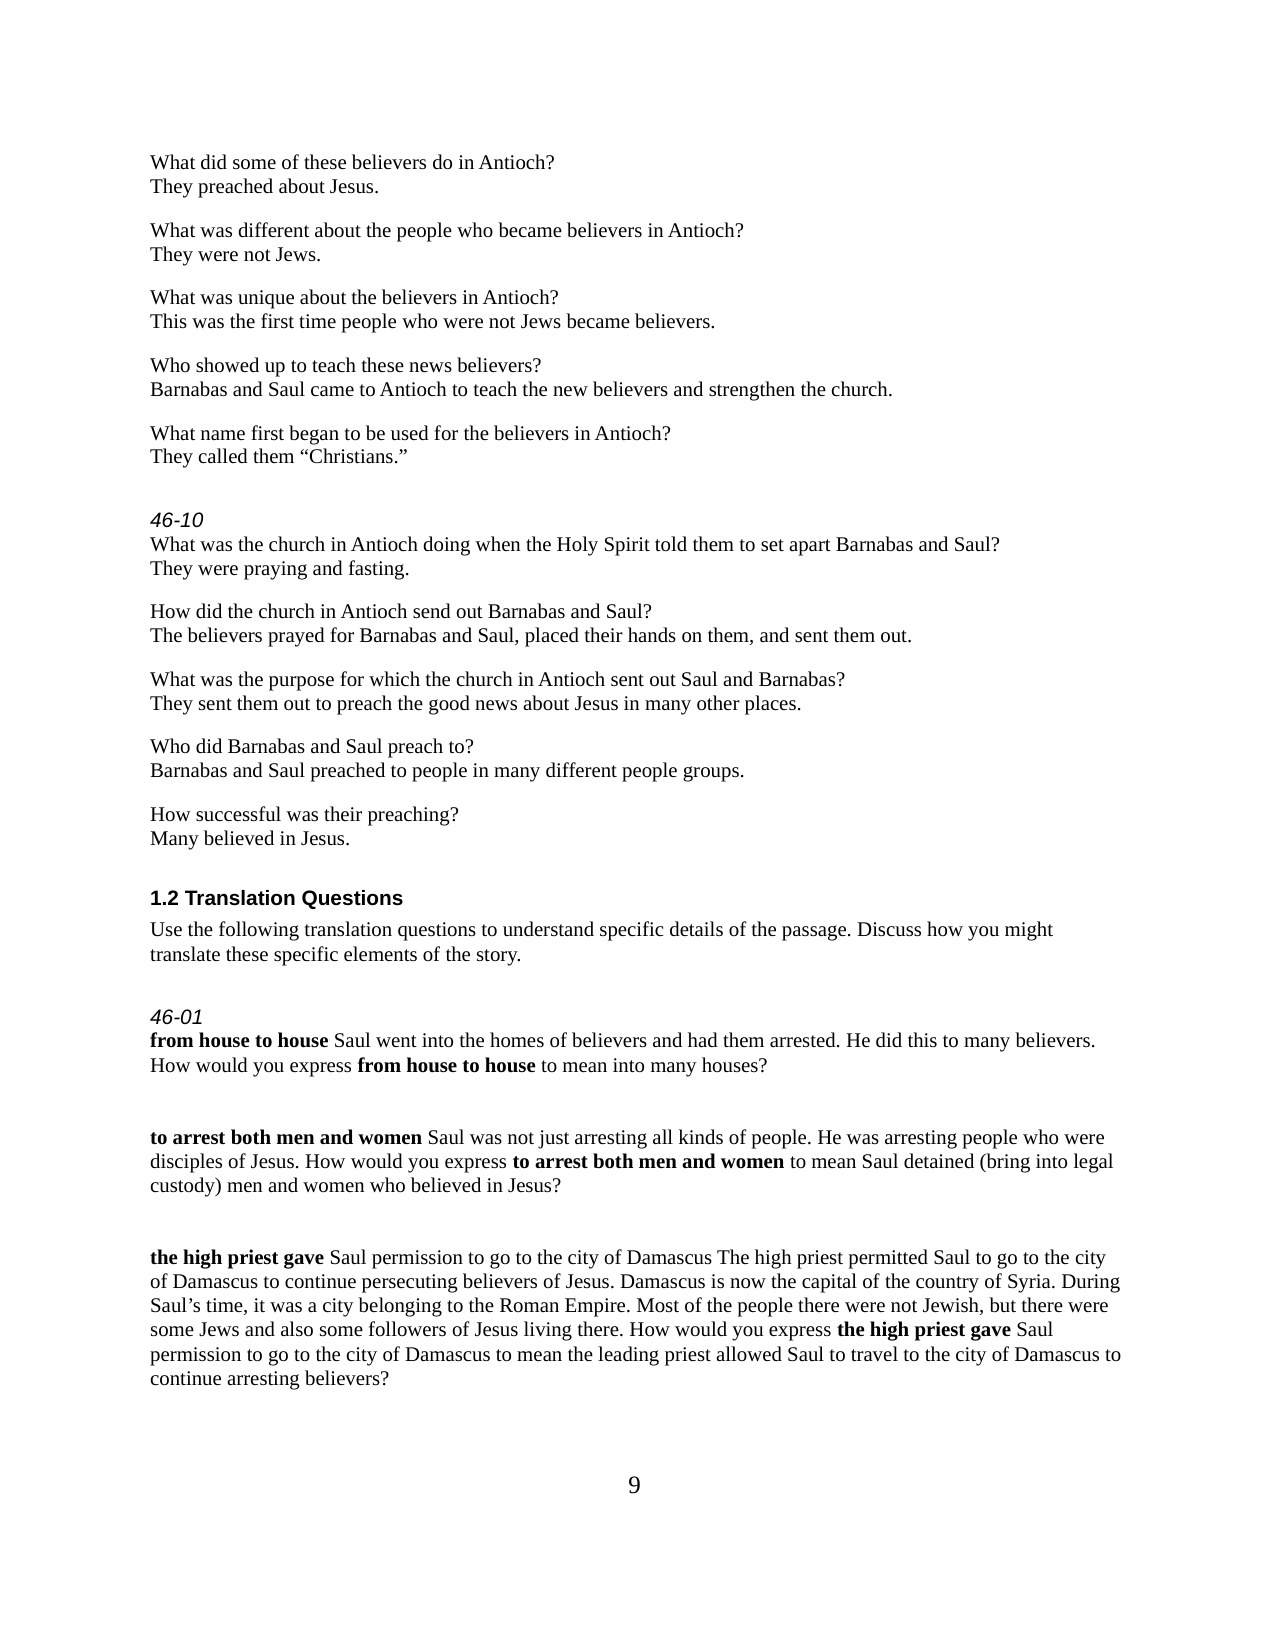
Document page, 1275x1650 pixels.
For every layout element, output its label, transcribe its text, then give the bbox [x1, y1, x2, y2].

text What name first began to be used for the believers in Antioch? They called them “Christians.” [150, 420, 1125, 468]
subtitle 1.2 Translation Questions [150, 886, 1125, 910]
text Who did Barnabas and Saul preach to? Barnabas and Saul preached to people in many different people groups. [150, 734, 1125, 782]
text Use the following translation questions to understand specific details of the passage. Discuss how you might translate these specific elements of the story. [150, 917, 1125, 966]
text to arrest both men and women Saul was not just arresting all kinds of people. He was arresting people who were disciples of Jesus. How would you express to arrest both men and women to mean Saul detained (bring into legal custody) men and women who believed in Jesus? [150, 1125, 1125, 1197]
text How did the church in Antioch send out Barnabas and Saul? The believers prayed for Barnabas and Saul, placed their hands on them, and sent them out. [150, 599, 1125, 647]
text from house to house Saul went into the homes of believers and had them arrested. He did this to many believers. How would you express from house to house to mean into many houses? [150, 1028, 1125, 1077]
text What was the church in Antioch doing when the Holy Spirit told them to set apart Barnabas and Saul? They were praying and fasting. [150, 531, 1125, 579]
text What was the purpose for which the church in Antioch sent out Saul and Barnabas? They sent them out to preach the good news about Jesus in many other places. [150, 667, 1125, 715]
text What was different about the people who became believers in Antioch? They were not Jews. [150, 218, 1125, 266]
text How successful was their preaching? Many believed in Jesus. [150, 802, 1125, 850]
text What was unique about the believers in Antioch? This was the first time people who were not Jews became believers. [150, 285, 1125, 333]
text What did some of these believers do in Antioch? They preached about Jesus. [150, 150, 1125, 198]
subtitle 46-01 [150, 1004, 1125, 1028]
text Who showed up to teach these news believers? Barnabas and Saul came to Antioch to teach the new believers and strengthen the church. [150, 353, 1125, 401]
text the high priest gave Saul permission to go to the city of Damascus The high priest permitted Saul to go to the city of Damascus to continue persecuting believers of Jesus. Damascus is now the capital of the country of Syria. During Saul’s time, it was a city belonging to the Roman Empire. Most of the people there were not Jewish, but there were some Jews and also some followers of Jesus living there. How would you express the high priest gave Saul permission to go to the city of Damascus to mean the leading priest allowed Saul to travel to the city of Damascus to continue arresting believers? [150, 1245, 1125, 1389]
subtitle 46-10 [150, 507, 1125, 531]
